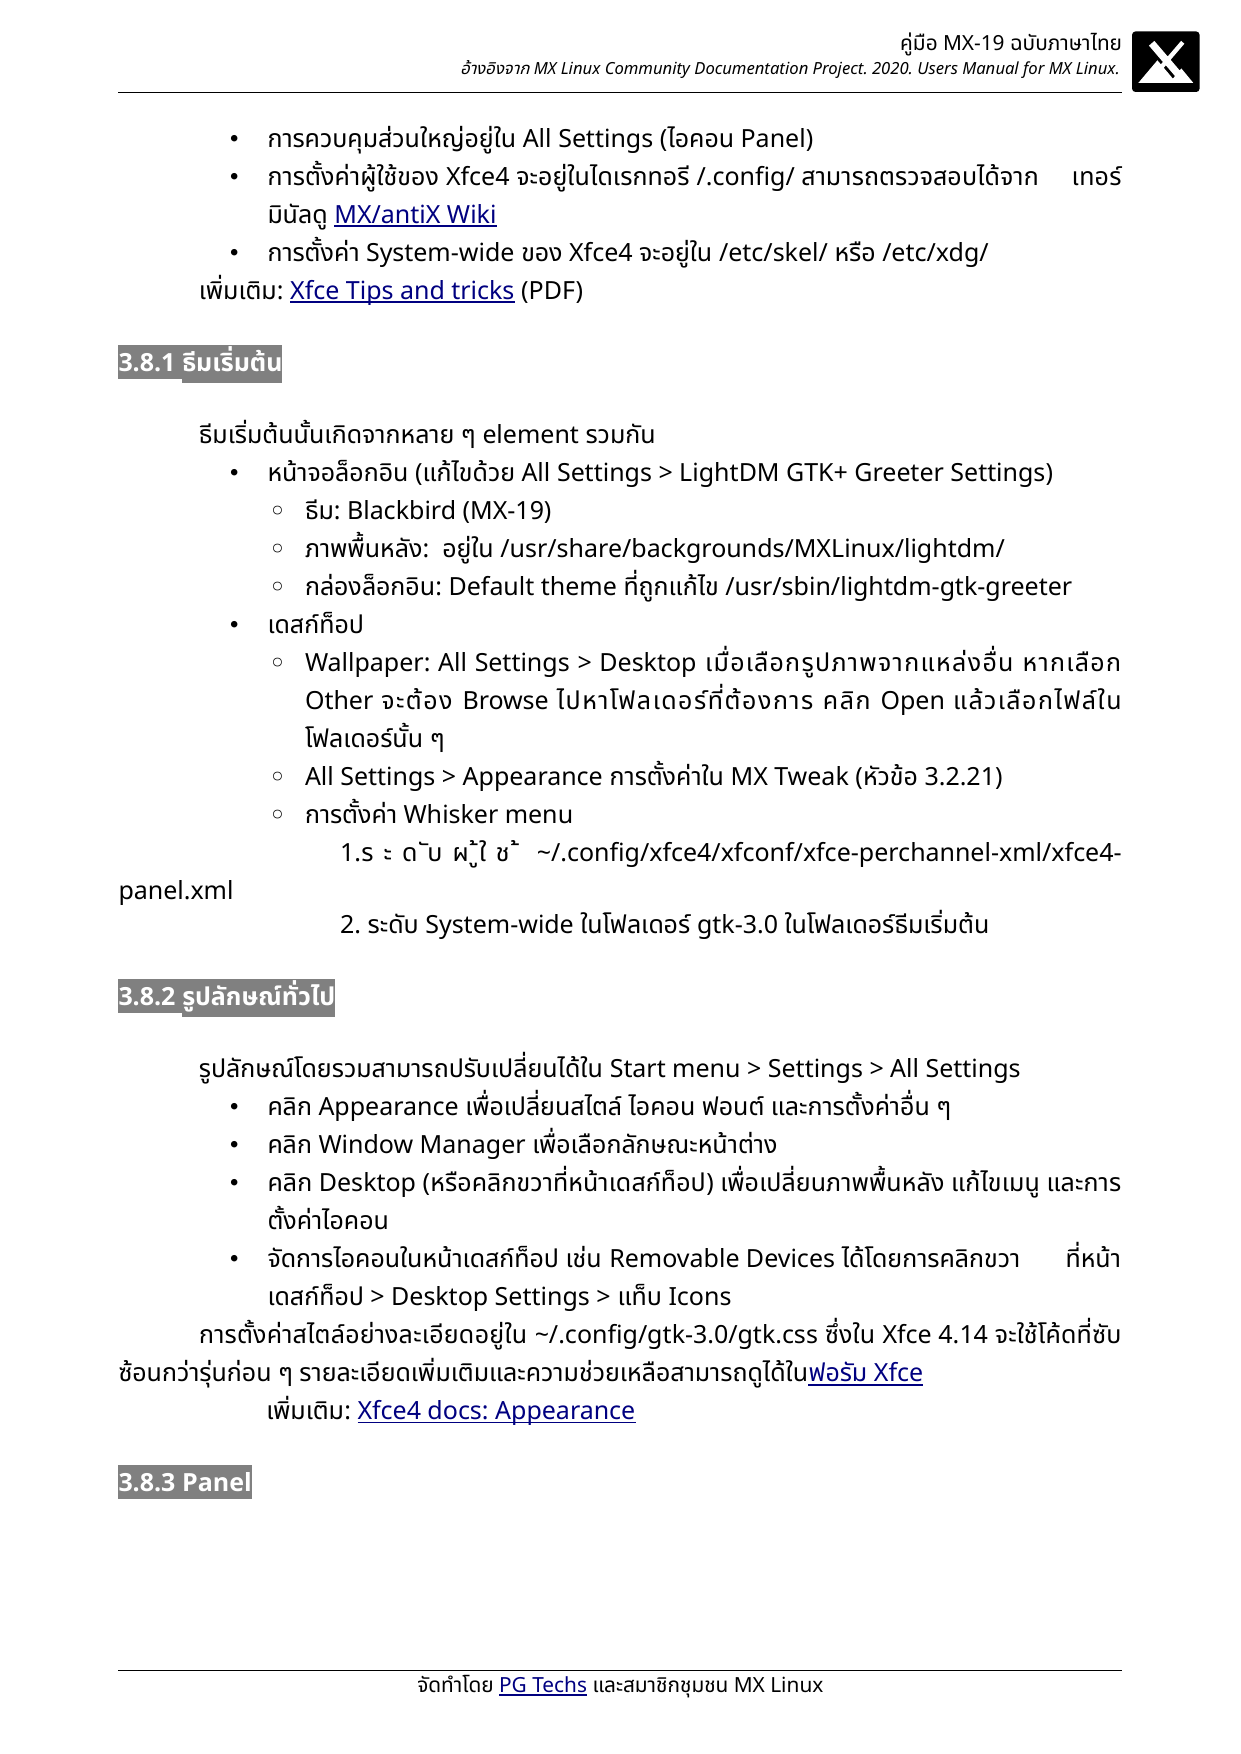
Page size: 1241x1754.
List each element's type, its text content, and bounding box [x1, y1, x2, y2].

list คลิก Window Manager เพื่อเลือกลักษณะหน้าต่าง [230, 1127, 1122, 1165]
text ธีมเริ่มต้นนั้นเกิดจากหลาย ๆ element รวมกัน [118, 417, 1122, 455]
text 3.8.2 รูปลักษณ์ทั่วไป [118, 979, 1122, 1017]
list All Settings > Appearance การตั้งค่าใน MX Tweak (หัวข้อ 3.2.21) [267, 758, 1122, 797]
text 1.ระดับผู้ใช้ ~/.config/xfce4/xfconf/xfce-perchannel-xml/xfce4-panel.xml [118, 834, 1122, 907]
list กล่องล็อกอิน: Default theme ที่ถูกแก้ไข /usr/sbin/lightdm-gtk-greeter [267, 569, 1122, 607]
list การตั้งค่า System-wide ของ Xfce4 จะอยู่ใน /etc/skel/ หรือ /etc/xdg/ [230, 234, 1122, 273]
list Wallpaper: All Settings > Desktop เมื่อเลือกรูปภาพจากแหล่งอื่น หากเลือก Other จะต้อง Browse ไปหาโฟลเดอร์ที่ต้องการ คลิก Open แล้วเลือกไฟล์ในโฟลเดอร์นั้น ๆ [267, 645, 1122, 758]
list การตั้งค่าผู้ใช้ของ Xfce4 จะอยู่ในไดเรกทอรี /.config/ สามารถตรวจสอบได้จาก เทอร์มินัลดู MX/antiX Wiki [230, 158, 1122, 234]
list คลิก Appearance เพื่อเปลี่ยนสไตล์ ไอคอน ฟอนต์ และการตั้งค่าอื่น ๆ [230, 1089, 1122, 1127]
list ภาพพื้นหลัง: อยู่ใน /usr/share/backgrounds/MXLinux/lightdm/ [267, 531, 1122, 569]
list จัดการไอคอนในหน้าเดสก์ท็อป เช่น Removable Devices ได้โดยการคลิกขวา ที่หน้าเดสก์ท็อป > Desktop Settings > แท็บ Icons [230, 1241, 1122, 1317]
list คลิก Desktop (หรือคลิกขวาที่หน้าเดสก์ท็อป) เพื่อเปลี่ยนภาพพื้นหลัง แก้ไขเมนู และการตั้งค่าไอคอน [230, 1165, 1122, 1241]
text 2. ระดับ System-wide ในโฟลเดอร์ gtk-3.0 ในโฟลเดอร์ธีมเริ่มต้น [118, 907, 1122, 945]
text 3.8.1 ธีมเริ่มต้น [118, 345, 1122, 383]
list เดสก์ท็อป [230, 607, 1122, 645]
text รูปลักษณ์โดยรวมสามารถปรับเปลี่ยนได้ใน Start menu > Settings > All Settings [118, 1051, 1122, 1089]
list การควบคุมส่วนใหญ่อยู่ใน All Settings (ไอคอน Panel) [230, 121, 1122, 158]
text เพิ่มเติม: Xfce Tips and tricks (PDF) [118, 273, 1122, 311]
text เพิ่มเติม: Xfce4 docs: Appearance [118, 1393, 1122, 1431]
list หน้าจอล็อกอิน (แก้ไขด้วย All Settings > LightDM GTK+ Greeter Settings) [230, 455, 1122, 493]
list ธีม: Blackbird (MX-19) [267, 493, 1122, 531]
list การตั้งค่า Whisker menu [267, 797, 1122, 834]
text การตั้งค่าสไตล์อย่างละเอียดอยู่ใน ~/.config/gtk-3.0/gtk.css ซึ่งใน Xfce 4.14 จะใช้โค้ดที่ซับซ้อนกว่ารุ่นก่อน ๆ รายละเอียดเพิ่มเติมและความช่วยเหลือสามารถดูได้ในฟอรัม Xfce [118, 1317, 1122, 1393]
text 3.8.3 Panel [118, 1465, 1122, 1499]
